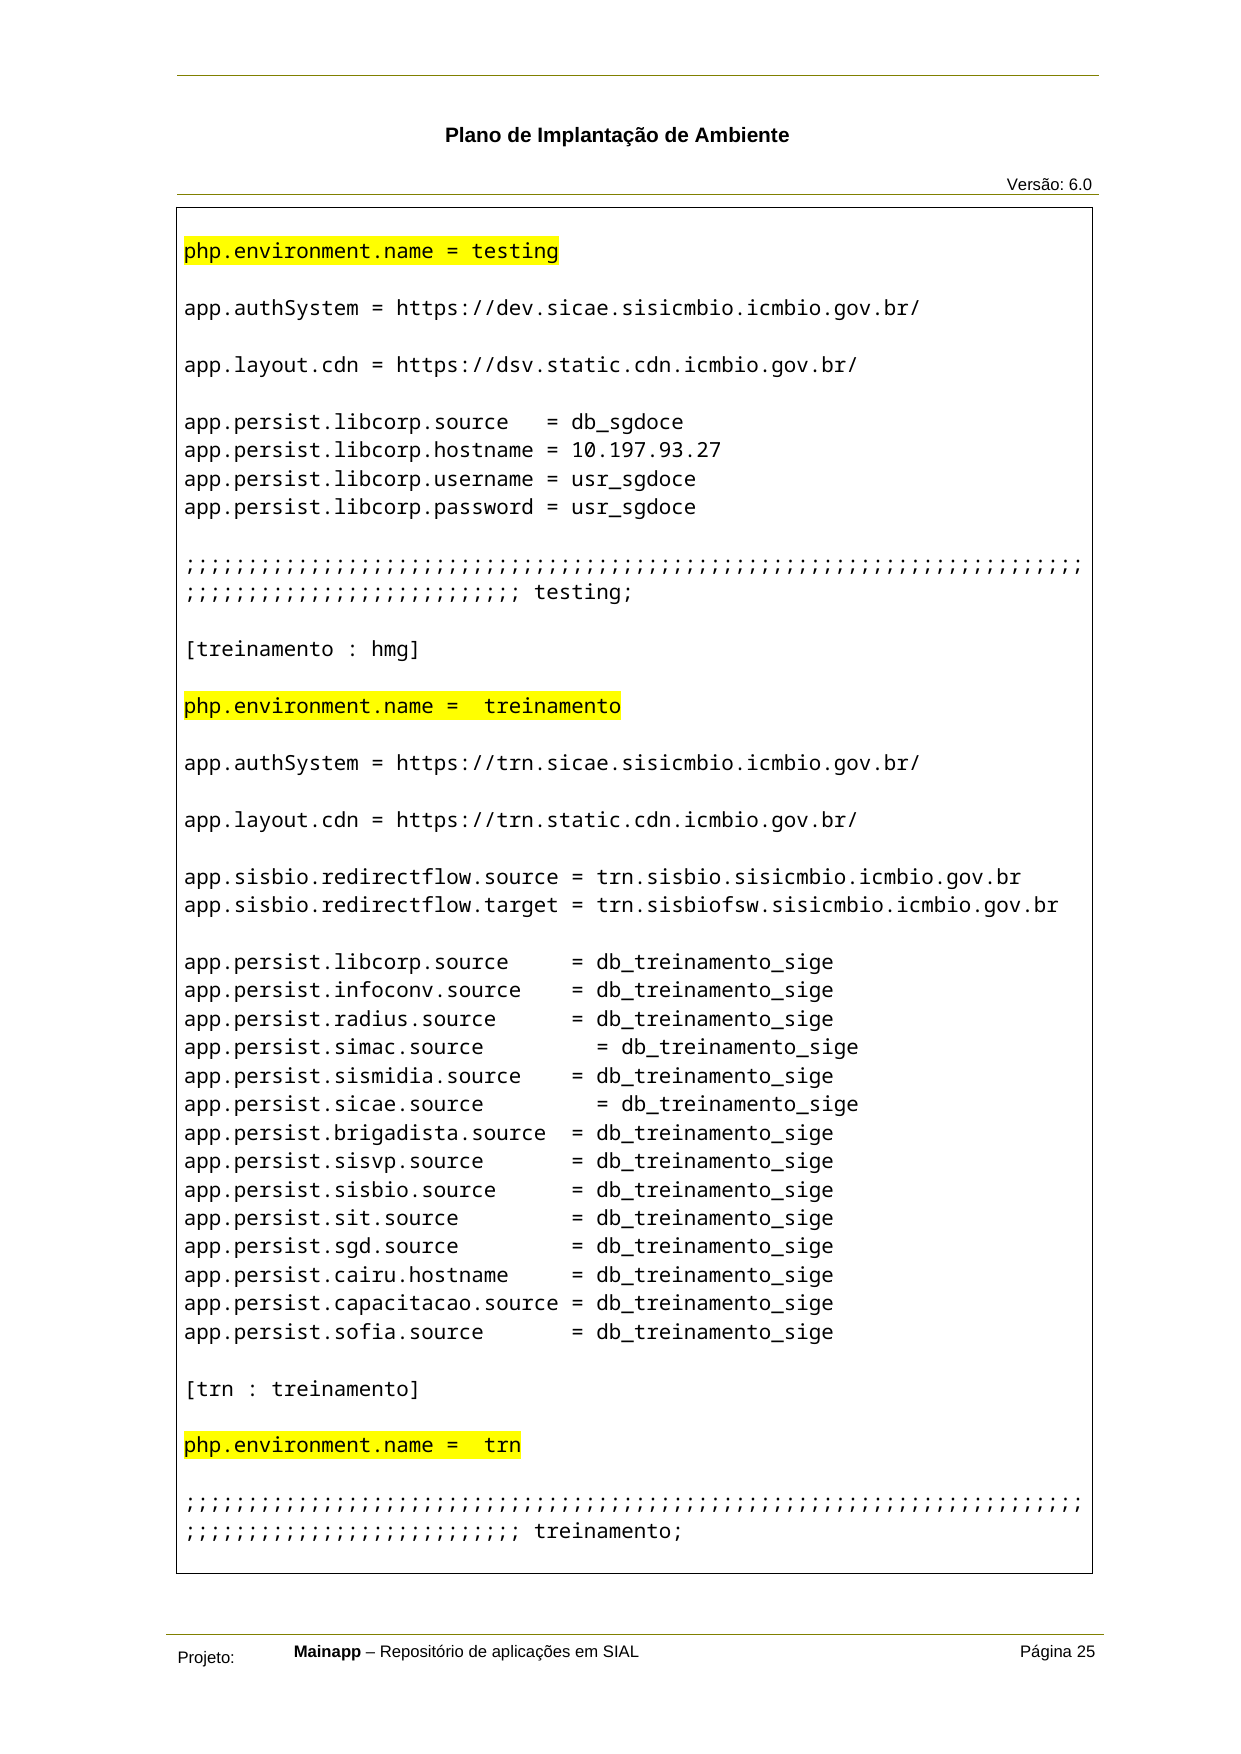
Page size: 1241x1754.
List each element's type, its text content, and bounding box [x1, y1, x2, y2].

table_cell php.environment.name = testing app.authSystem = https://dev.sicae.sisicmbio.icmbio.gov.br/ app.layout.cdn = https://dsv.static.cdn.icmbio.gov.br/ app.persist.libcorp.source = db_sgdoce app.persist.libcorp.hostname = 10.197.93.27 app.persist.libcorp.username = usr_sgdoce app.persist.libcorp.password = usr_sgdoce ;;;;;;;;;;;;;;;;;;;;;;;;;;;;;;;;;;;;;;;;;;;;;;;;;;;;;;;;;;;;;;;;;;;;;;;;;;;;;;;;;;;;;;;;;;;;;;;;;;; testing; [treinamento : hmg] php.environment.name = treinamento app.authSystem = https://trn.sicae.sisicmbio.icmbio.gov.br/ app.layout.cdn = https://trn.static.cdn.icmbio.gov.br/ app.sisbio.redirectflow.source = trn.sisbio.sisicmbio.icmbio.gov.br app.sisbio.redirectflow.target = trn.sisbiofsw.sisicmbio.icmbio.gov.br app.persist.libcorp.source = db_treinamento_sige app.persist.infoconv.source = db_treinamento_sige app.persist.radius.source = db_treinamento_sige app.persist.simac.source = db_treinamento_sige app.persist.sismidia.source = db_treinamento_sige app.persist.sicae.source = db_treinamento_sige app.persist.brigadista.source = db_treinamento_sige app.persist.sisvp.source = db_treinamento_sige app.persist.sisbio.source = db_treinamento_sige app.persist.sit.source = db_treinamento_sige app.persist.sgd.source = db_treinamento_sige app.persist.cairu.hostname = db_treinamento_sige app.persist.capacitacao.source = db_treinamento_sige app.persist.sofia.source = db_treinamento_sige [trn : treinamento] php.environment.name = trn ;;;;;;;;;;;;;;;;;;;;;;;;;;;;;;;;;;;;;;;;;;;;;;;;;;;;;;;;;;;;;;;;;;;;;;;;;;;;;;;;;;;;;;;;;;;;;;;;;;; treinamento; [177, 208, 1092, 1573]
